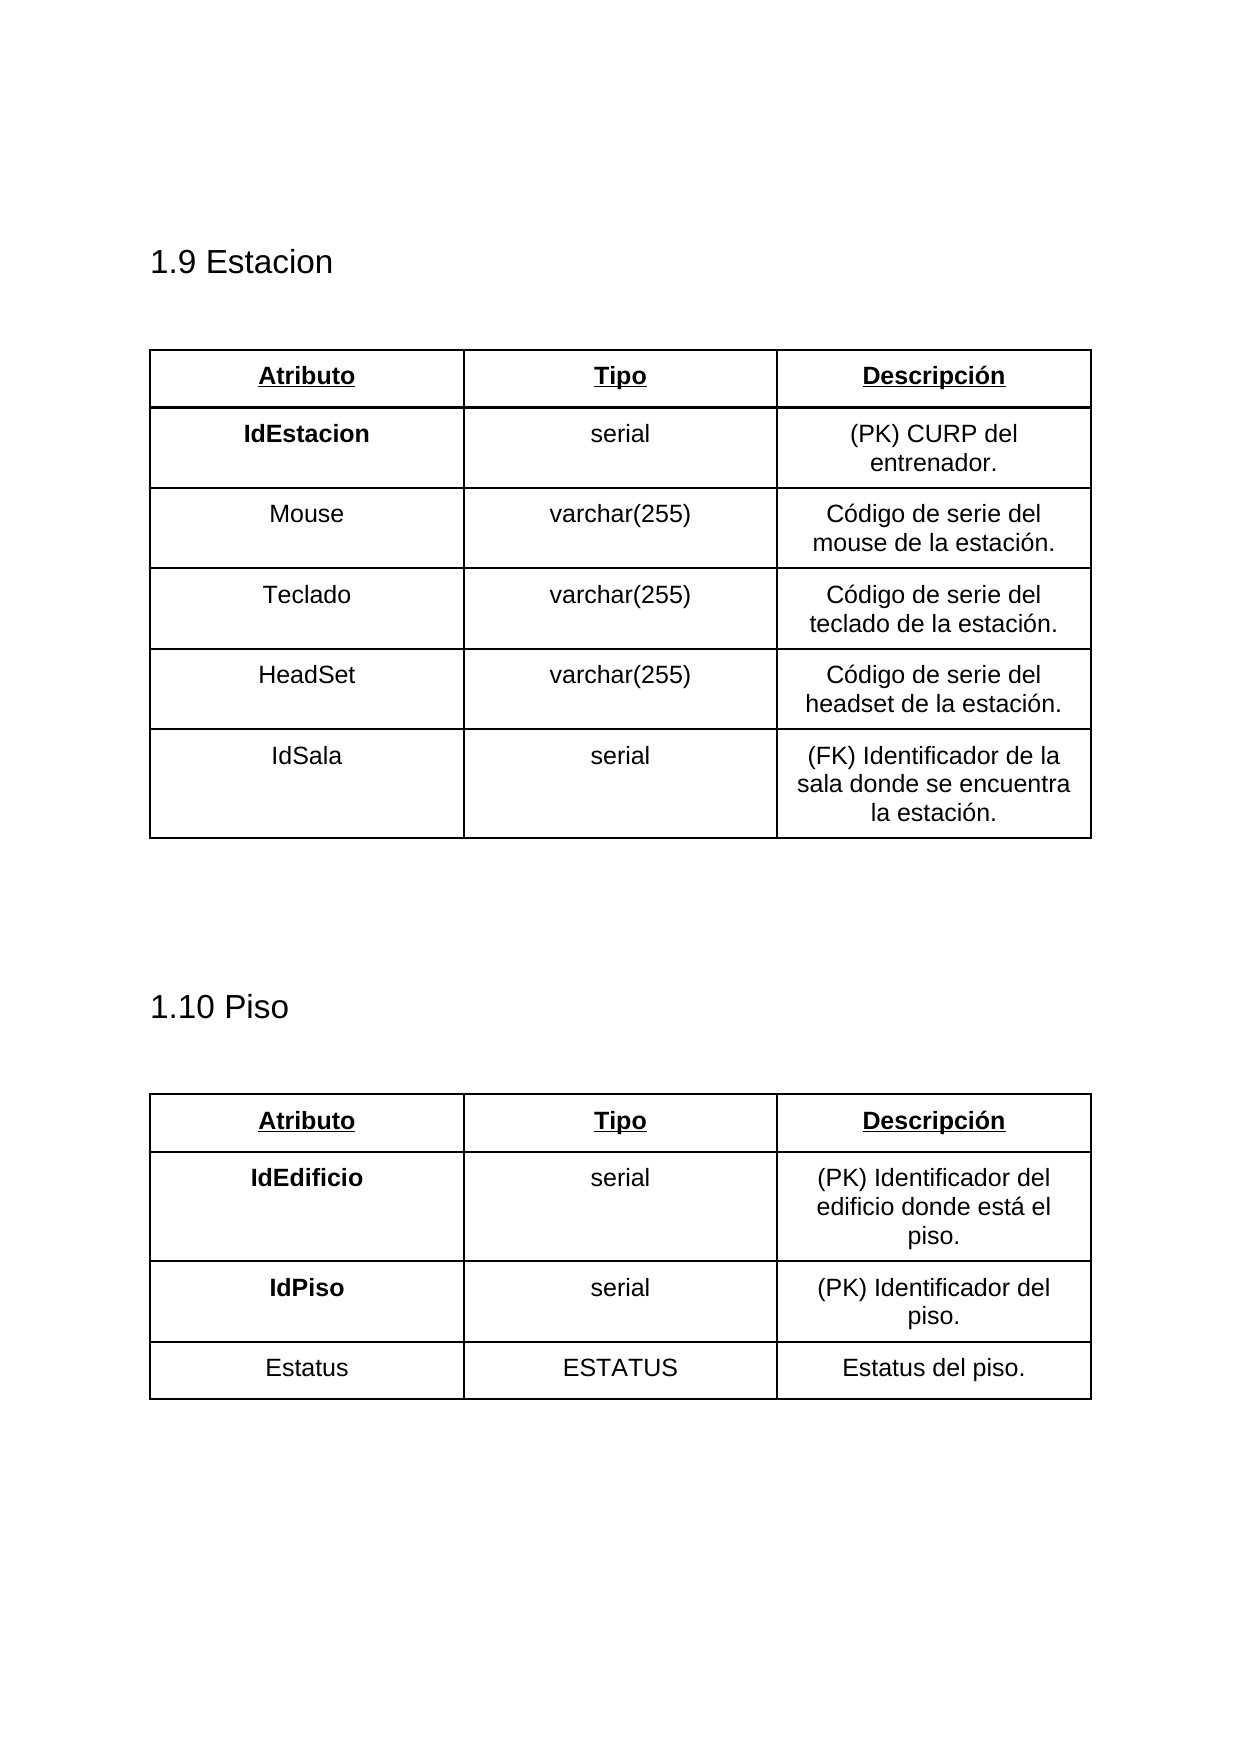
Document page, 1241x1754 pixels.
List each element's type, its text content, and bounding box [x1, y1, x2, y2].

table_cell IdEdificio [151, 1153, 463, 1260]
table_cell ESTATUS [465, 1343, 776, 1398]
table_header Tipo [465, 1095, 776, 1151]
subtitle 1.10 Piso [150, 987, 1090, 1026]
table_cell Código de serie del teclado de la estación. [778, 569, 1090, 648]
table_cell serial [465, 1262, 776, 1341]
table_cell varchar(255) [465, 569, 776, 648]
table_cell Código de serie del headset de la estación. [778, 650, 1090, 728]
table_cell varchar(255) [465, 489, 776, 567]
table_cell (FK) Identificador de la sala donde se encuentra la estación. [778, 730, 1090, 837]
table_cell serial [465, 730, 776, 837]
table_cell (PK) CURP del entrenador. [778, 409, 1090, 487]
table_cell IdSala [151, 730, 463, 837]
subtitle 1.9 Estacion [150, 243, 1090, 281]
table_cell Mouse [151, 489, 463, 567]
table_header Descripción [778, 1095, 1090, 1151]
table_cell Estatus [151, 1343, 463, 1398]
table_cell (PK) Identificador del piso. [778, 1262, 1090, 1341]
table_cell IdEstacion [151, 409, 463, 487]
table_header Tipo [465, 351, 776, 406]
table_cell (PK) Identificador del edificio donde está el piso. [778, 1153, 1090, 1260]
table_cell Código de serie del mouse de la estación. [778, 489, 1090, 567]
table_cell serial [465, 409, 776, 487]
table_header Descripción [778, 351, 1090, 406]
table_cell varchar(255) [465, 650, 776, 728]
table_cell HeadSet [151, 650, 463, 728]
table_cell IdPiso [151, 1262, 463, 1341]
table_header Atributo [151, 1095, 463, 1151]
table_header Atributo [151, 351, 463, 406]
table_cell Estatus del piso. [778, 1343, 1090, 1398]
table_cell Teclado [151, 569, 463, 648]
table_cell serial [465, 1153, 776, 1260]
